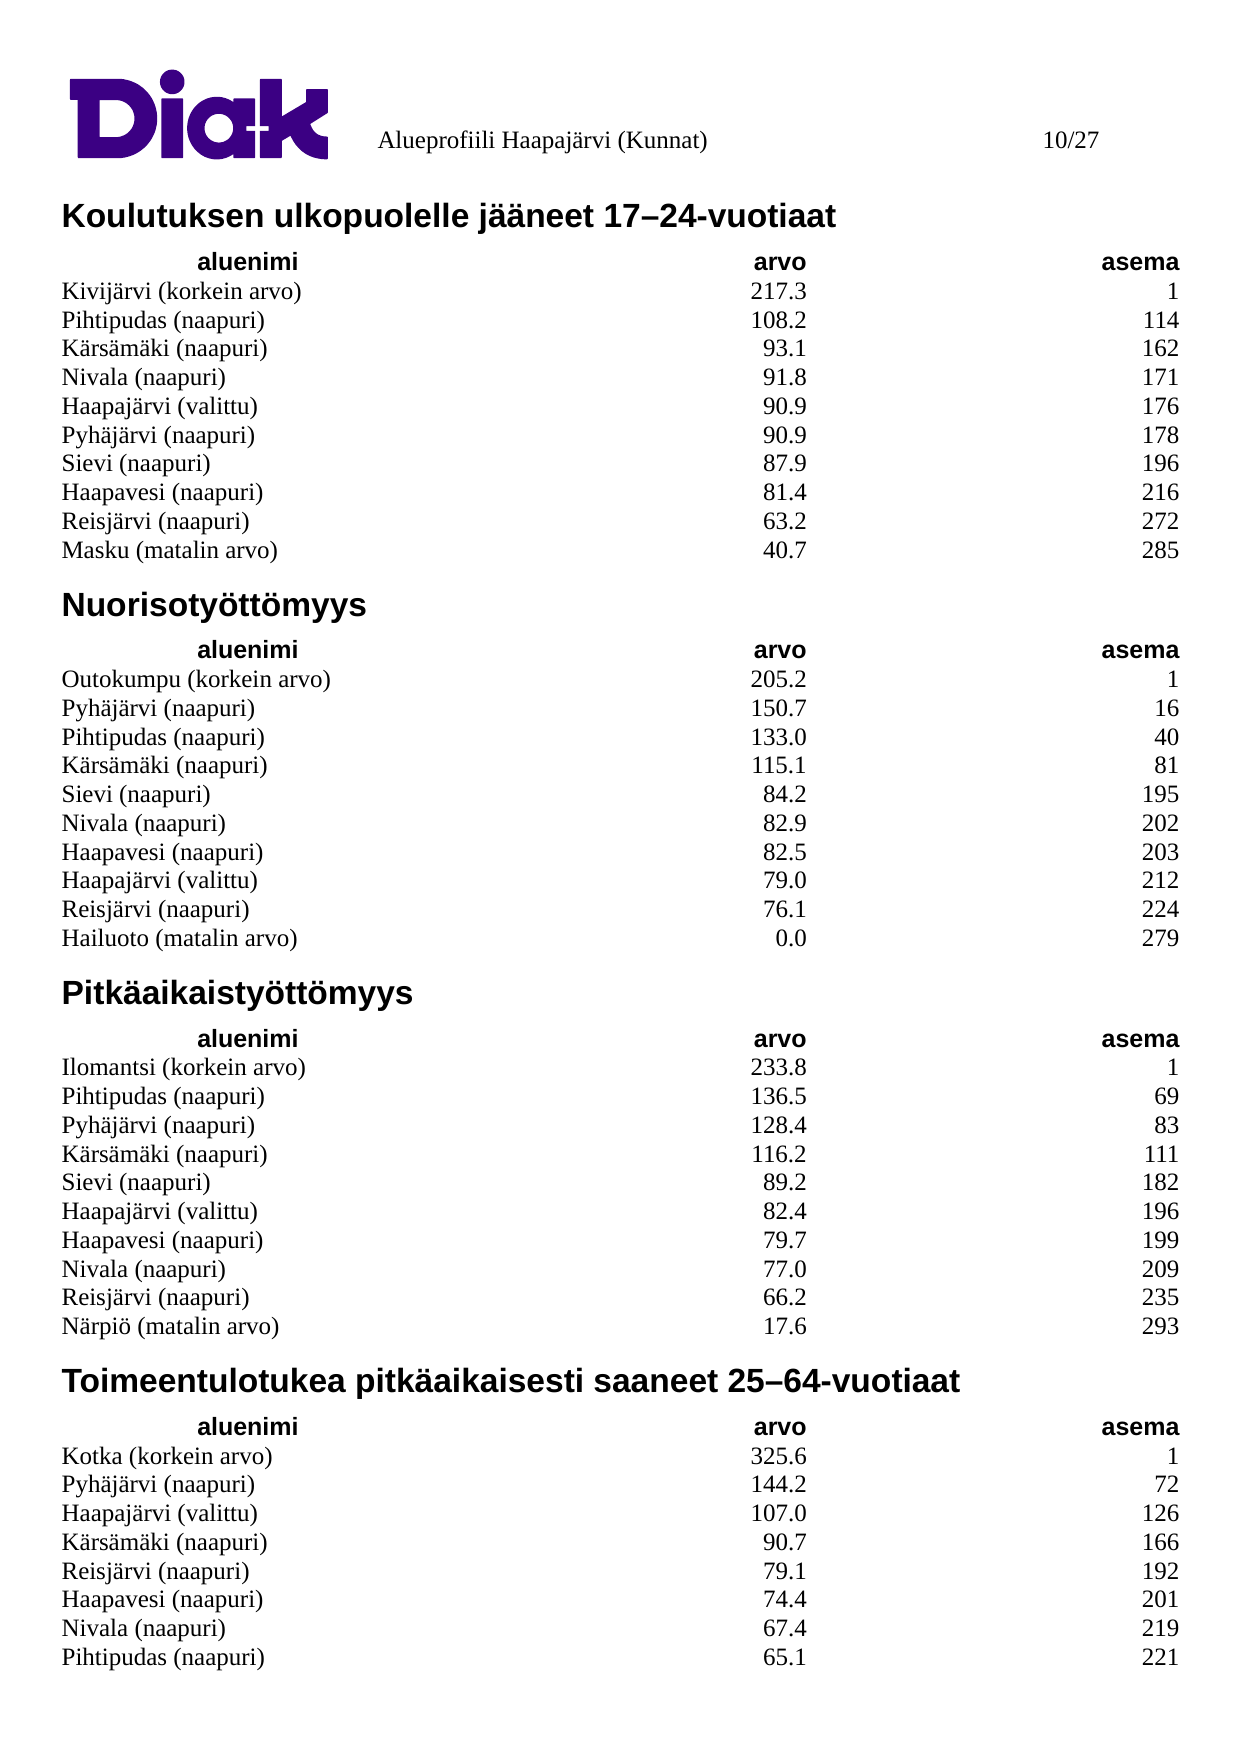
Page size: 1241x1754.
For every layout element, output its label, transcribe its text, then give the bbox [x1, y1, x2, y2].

table_cell Haapavesi (naapuri) [61, 1225, 434, 1254]
table_cell 108.2 [434, 305, 806, 333]
table_cell 81 [806, 751, 1179, 779]
table_cell 171 [806, 362, 1179, 391]
table_cell 126 [806, 1498, 1179, 1527]
table_cell 65.1 [434, 1642, 806, 1671]
table_cell Nivala (naapuri) [61, 808, 434, 837]
table_cell 77.0 [434, 1254, 806, 1282]
table_cell Sievi (naapuri) [61, 779, 434, 808]
table_header arvo [434, 247, 806, 276]
table_cell 115.1 [434, 751, 806, 779]
table_cell 235 [806, 1283, 1179, 1311]
table_cell Kärsämäki (naapuri) [61, 751, 434, 779]
table_cell 82.5 [434, 837, 806, 866]
table_header asema [806, 1024, 1179, 1052]
table_cell Haapavesi (naapuri) [61, 837, 434, 866]
table_cell Pyhäjärvi (naapuri) [61, 693, 434, 722]
table_cell 67.4 [434, 1613, 806, 1642]
table_cell Kotka (korkein arvo) [61, 1441, 434, 1469]
subtitle Nuorisotyöttömyys [61, 584, 1179, 623]
table_cell 195 [806, 779, 1179, 808]
table_cell 196 [806, 1196, 1179, 1225]
table_cell 128.4 [434, 1110, 806, 1139]
table_cell Reisjärvi (naapuri) [61, 894, 434, 923]
table_cell Pyhäjärvi (naapuri) [61, 1470, 434, 1498]
table_cell Haapajärvi (valittu) [61, 1196, 434, 1225]
table_cell 144.2 [434, 1470, 806, 1498]
table_cell Haapajärvi (valittu) [61, 1498, 434, 1527]
table_cell 203 [806, 837, 1179, 866]
table_cell 293 [806, 1311, 1179, 1340]
table_cell Sievi (naapuri) [61, 449, 434, 477]
table_cell Haapajärvi (valittu) [61, 391, 434, 420]
table_cell 82.9 [434, 808, 806, 837]
table_header arvo [434, 1412, 806, 1441]
table_cell 1 [806, 276, 1179, 305]
table_header aluenimi [61, 247, 434, 276]
table_cell Sievi (naapuri) [61, 1168, 434, 1196]
table_cell 82.4 [434, 1196, 806, 1225]
table_cell 114 [806, 305, 1179, 333]
table_cell Nivala (naapuri) [61, 362, 434, 391]
table_cell Kärsämäki (naapuri) [61, 1527, 434, 1556]
table_cell 196 [806, 449, 1179, 477]
table_cell Ilomantsi (korkein arvo) [61, 1053, 434, 1081]
table_cell 93.1 [434, 334, 806, 362]
table_cell 69 [806, 1081, 1179, 1110]
table_cell 74.4 [434, 1585, 806, 1613]
table_cell 90.9 [434, 391, 806, 420]
table_cell 83 [806, 1110, 1179, 1139]
table_cell 216 [806, 477, 1179, 506]
table_cell 16 [806, 693, 1179, 722]
table_cell Kärsämäki (naapuri) [61, 334, 434, 362]
table_cell 233.8 [434, 1053, 806, 1081]
table_cell 116.2 [434, 1139, 806, 1167]
table_cell 63.2 [434, 506, 806, 535]
table_cell 150.7 [434, 693, 806, 722]
subtitle Pitkäaikaistyöttömyys [61, 973, 1179, 1011]
table_cell Reisjärvi (naapuri) [61, 1556, 434, 1584]
table_cell 76.1 [434, 894, 806, 923]
table_cell 107.0 [434, 1498, 806, 1527]
table_cell Kivijärvi (korkein arvo) [61, 276, 434, 305]
table_header asema [806, 636, 1179, 664]
table_cell 178 [806, 420, 1179, 448]
table_cell 66.2 [434, 1283, 806, 1311]
table_cell 182 [806, 1168, 1179, 1196]
table_cell Haapajärvi (valittu) [61, 866, 434, 894]
table_cell 1 [806, 1441, 1179, 1469]
table_header aluenimi [61, 1024, 434, 1052]
table_cell 84.2 [434, 779, 806, 808]
table_cell 111 [806, 1139, 1179, 1167]
table_header aluenimi [61, 1412, 434, 1441]
table_cell 192 [806, 1556, 1179, 1584]
table_cell 90.7 [434, 1527, 806, 1556]
table_cell 79.7 [434, 1225, 806, 1254]
table_cell 224 [806, 894, 1179, 923]
table_header asema [806, 247, 1179, 276]
table_cell 201 [806, 1585, 1179, 1613]
table_cell 205.2 [434, 664, 806, 693]
table_cell Hailuoto (matalin arvo) [61, 923, 434, 952]
table_cell 162 [806, 334, 1179, 362]
table_cell 72 [806, 1470, 1179, 1498]
table_cell Pihtipudas (naapuri) [61, 1081, 434, 1110]
table_cell 79.1 [434, 1556, 806, 1584]
table_cell 89.2 [434, 1168, 806, 1196]
table_header arvo [434, 1024, 806, 1052]
table_cell Pyhäjärvi (naapuri) [61, 420, 434, 448]
table_cell 272 [806, 506, 1179, 535]
table_cell Nivala (naapuri) [61, 1254, 434, 1282]
table_cell Pihtipudas (naapuri) [61, 1642, 434, 1671]
table_cell 209 [806, 1254, 1179, 1282]
table_cell 1 [806, 1053, 1179, 1081]
table_cell Haapavesi (naapuri) [61, 1585, 434, 1613]
table_cell Masku (matalin arvo) [61, 535, 434, 563]
table_cell 91.8 [434, 362, 806, 391]
table_cell 176 [806, 391, 1179, 420]
table_cell Outokumpu (korkein arvo) [61, 664, 434, 693]
table_header aluenimi [61, 636, 434, 664]
table_cell Kärsämäki (naapuri) [61, 1139, 434, 1167]
table_cell 285 [806, 535, 1179, 563]
table_cell 219 [806, 1613, 1179, 1642]
table_cell 136.5 [434, 1081, 806, 1110]
table_cell 40 [806, 722, 1179, 751]
table_cell 221 [806, 1642, 1179, 1671]
table_cell 87.9 [434, 449, 806, 477]
table_cell Nivala (naapuri) [61, 1613, 434, 1642]
table_cell 79.0 [434, 866, 806, 894]
table_cell 40.7 [434, 535, 806, 563]
table_header arvo [434, 636, 806, 664]
subtitle Koulutuksen ulkopuolelle jääneet 17–24-vuotiaat [61, 196, 1179, 235]
table_cell 0.0 [434, 923, 806, 952]
table_cell Pyhäjärvi (naapuri) [61, 1110, 434, 1139]
table_cell Haapavesi (naapuri) [61, 477, 434, 506]
table_cell 17.6 [434, 1311, 806, 1340]
table_cell Reisjärvi (naapuri) [61, 1283, 434, 1311]
table_cell 217.3 [434, 276, 806, 305]
table_cell 90.9 [434, 420, 806, 448]
subtitle Toimeentulotukea pitkäaikaisesti saaneet 25–64-vuotiaat [61, 1361, 1179, 1399]
table_cell 1 [806, 664, 1179, 693]
table_cell 202 [806, 808, 1179, 837]
table_cell Närpiö (matalin arvo) [61, 1311, 434, 1340]
table_cell Pihtipudas (naapuri) [61, 722, 434, 751]
table_cell 199 [806, 1225, 1179, 1254]
table_cell 212 [806, 866, 1179, 894]
table_header asema [806, 1412, 1179, 1441]
table_cell 133.0 [434, 722, 806, 751]
table_cell Pihtipudas (naapuri) [61, 305, 434, 333]
table_cell 166 [806, 1527, 1179, 1556]
table_cell 81.4 [434, 477, 806, 506]
table_cell 325.6 [434, 1441, 806, 1469]
table_cell 279 [806, 923, 1179, 952]
table_cell Reisjärvi (naapuri) [61, 506, 434, 535]
